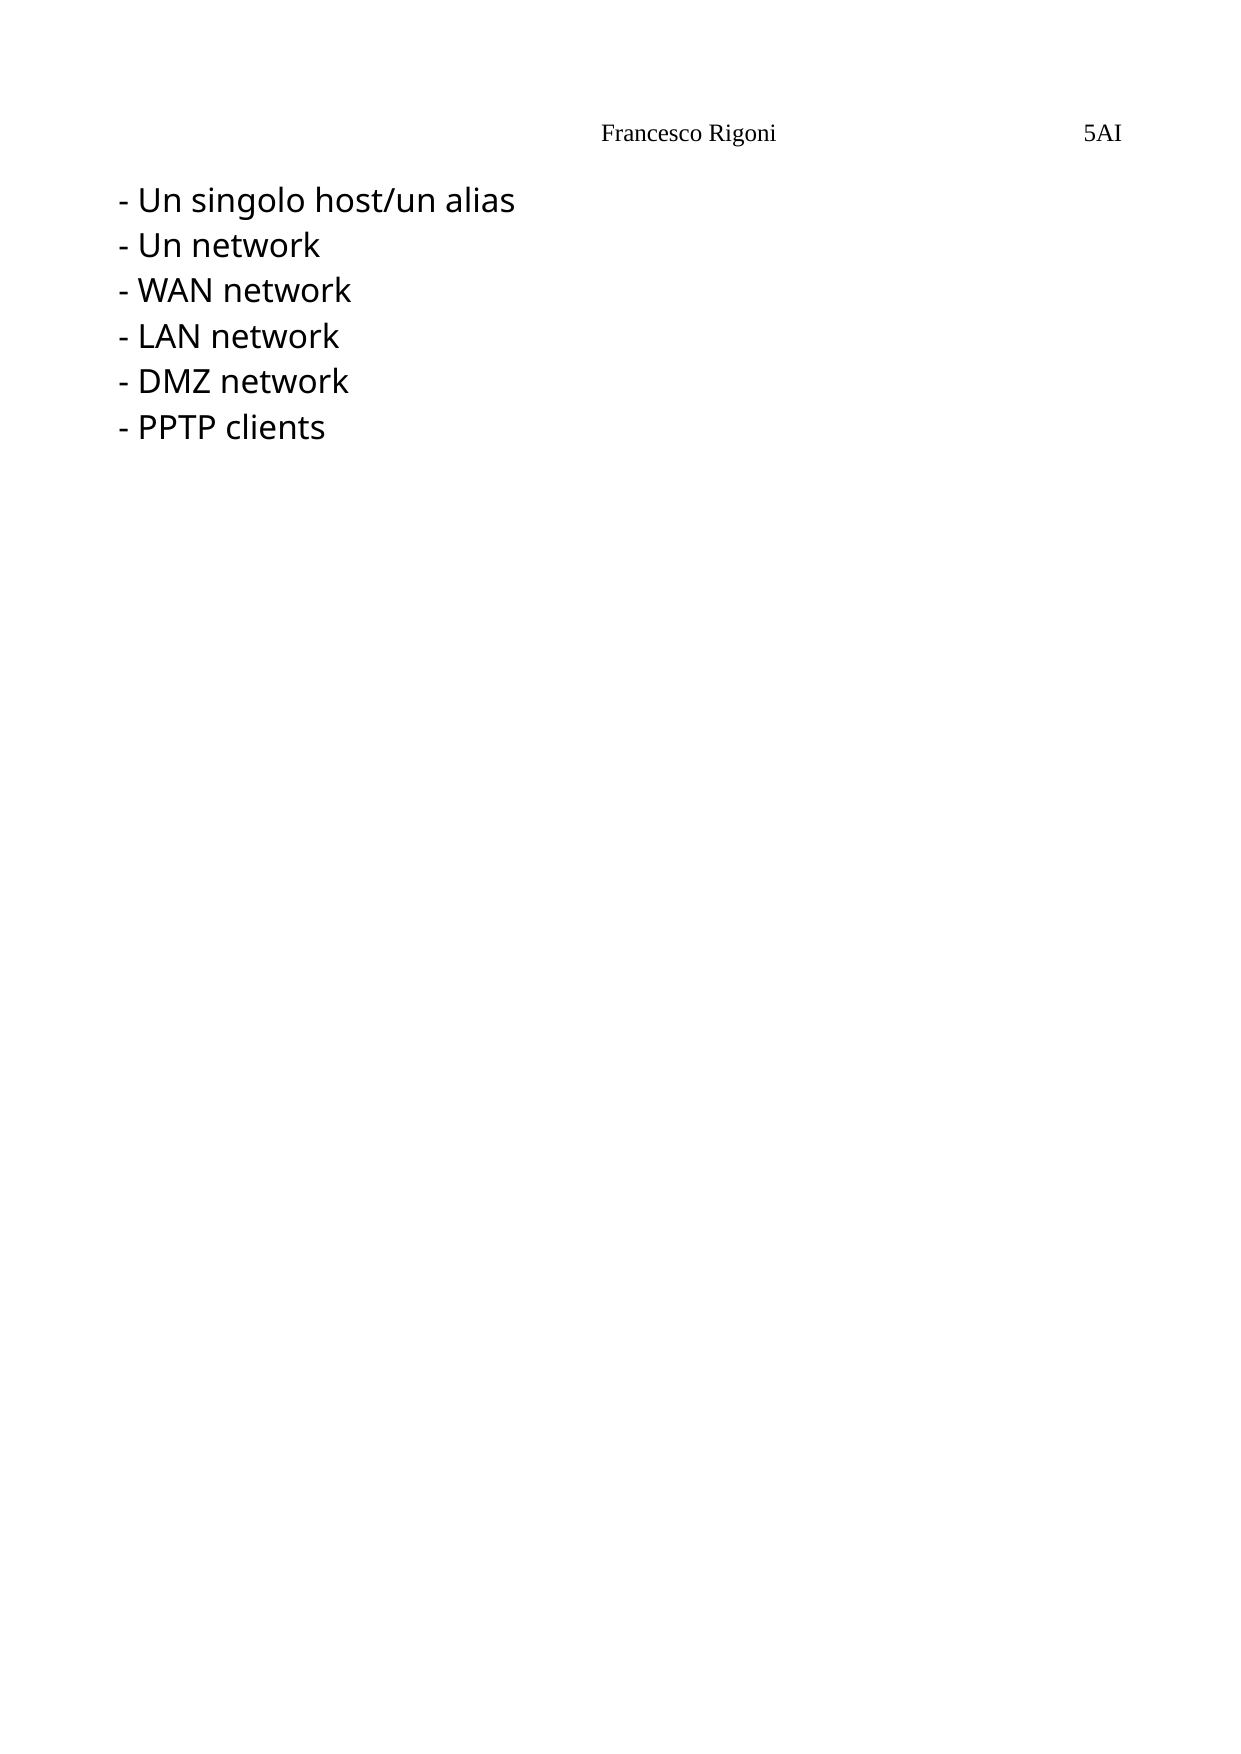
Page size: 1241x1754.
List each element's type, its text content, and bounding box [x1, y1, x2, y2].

text - Un network [118, 222, 1122, 267]
text - DMZ network [118, 358, 1122, 403]
text - WAN network [118, 267, 1122, 313]
text - PPTP clients [118, 403, 1122, 449]
text - Un singolo host/un alias [118, 176, 1122, 222]
text - LAN network [118, 313, 1122, 358]
